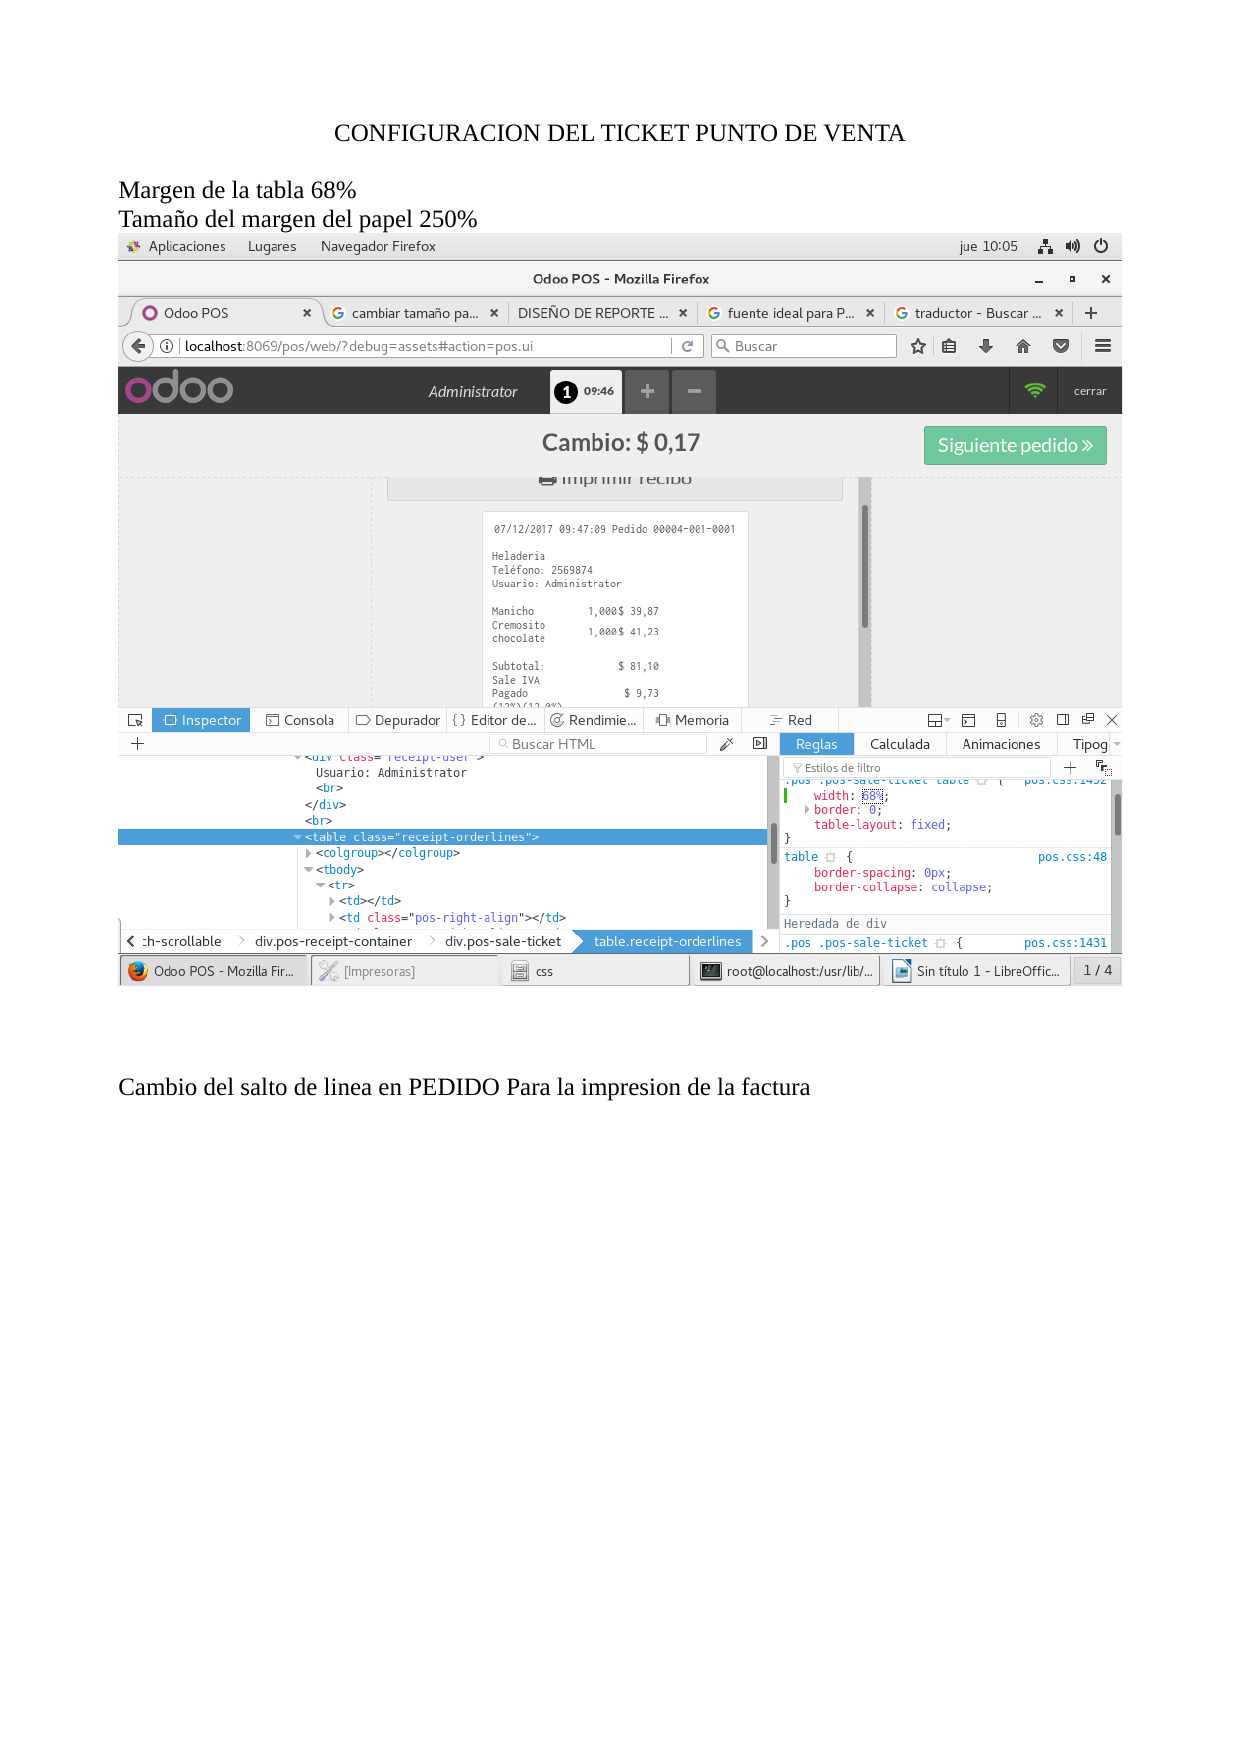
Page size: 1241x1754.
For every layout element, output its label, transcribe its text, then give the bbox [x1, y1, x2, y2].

picture [118, 233, 1123, 986]
text Margen de la tabla 68% [118, 176, 1122, 204]
text CONFIGURACION DEL TICKET PUNTO DE VENTA [118, 118, 1122, 147]
text Cambio del salto de linea en PEDIDO Para la impresion de la factura [118, 1072, 1122, 1101]
text Tamaño del margen del papel 250% [118, 204, 1122, 233]
